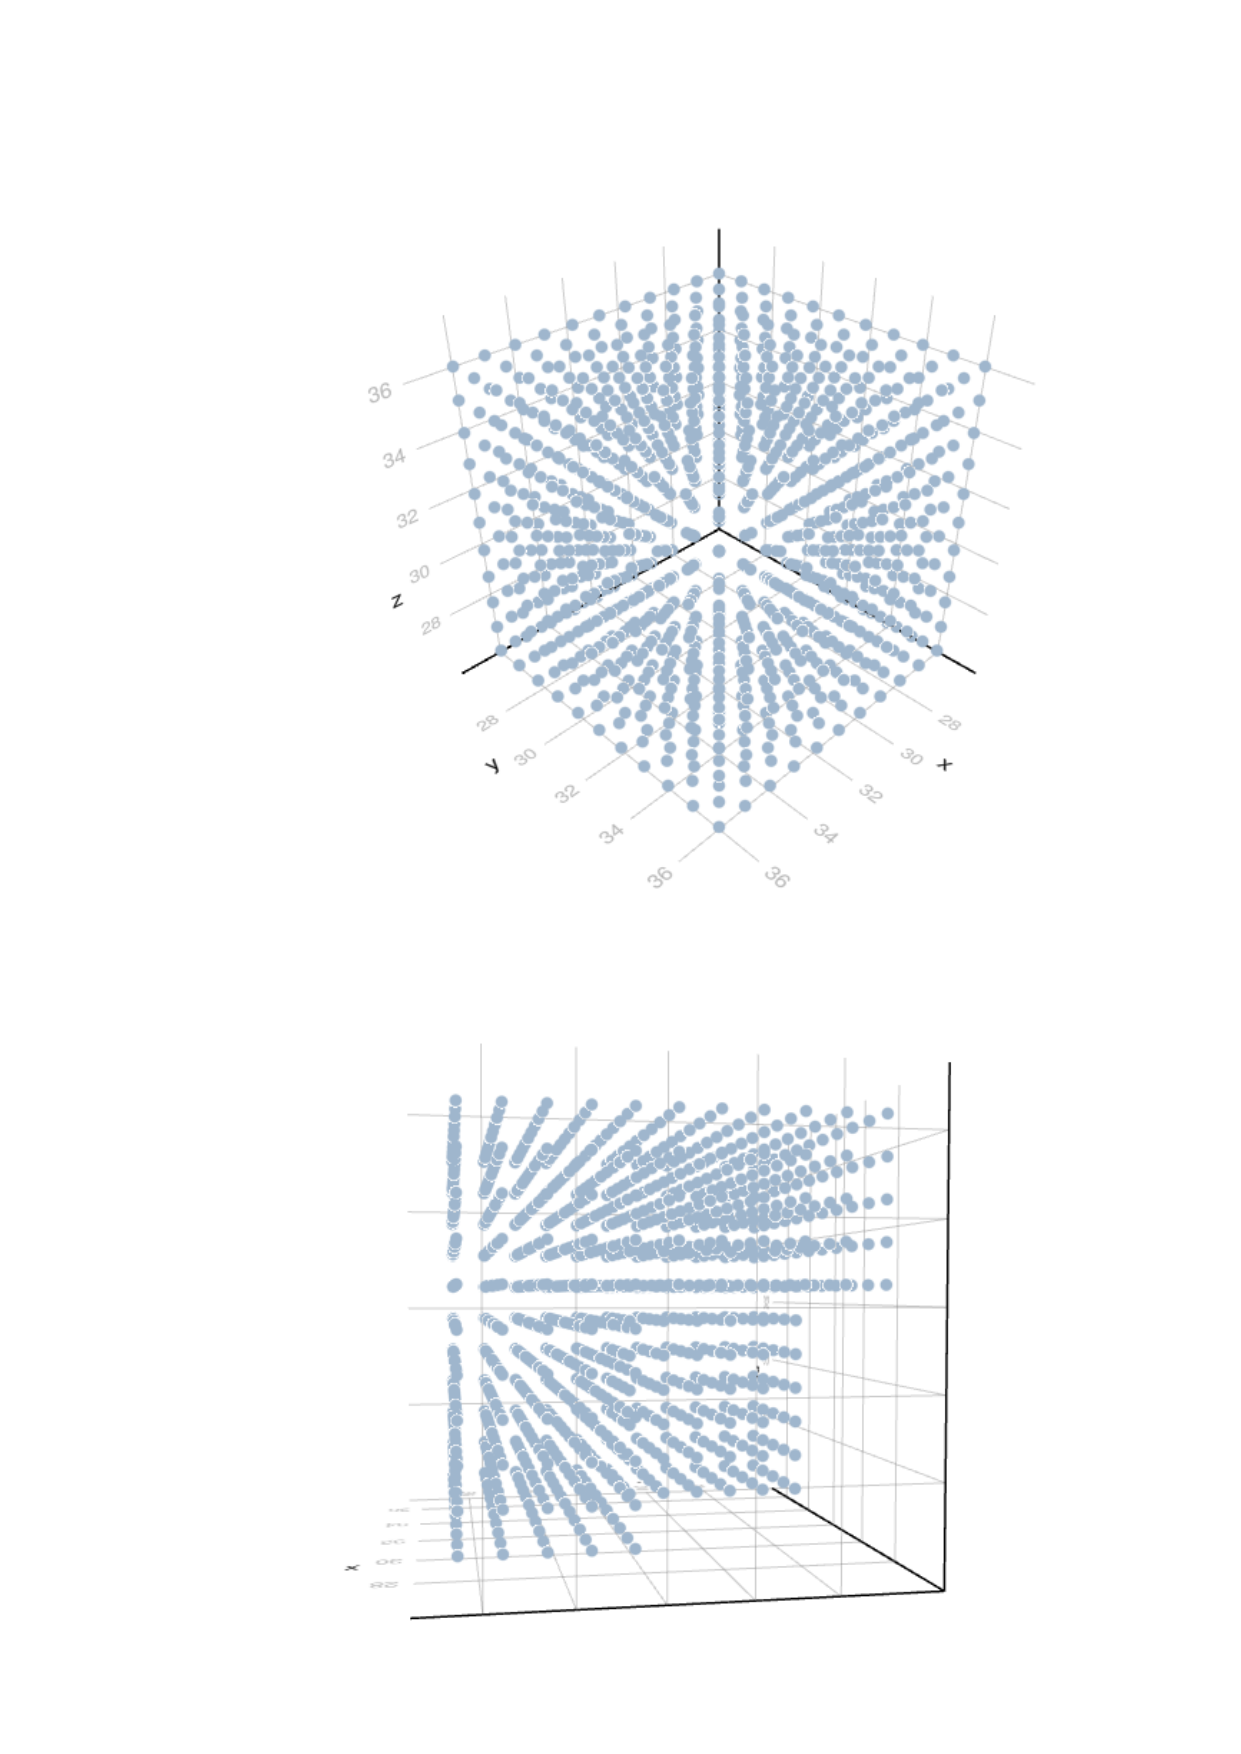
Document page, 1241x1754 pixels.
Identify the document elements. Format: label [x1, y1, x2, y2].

picture [0, 118, 1123, 1754]
